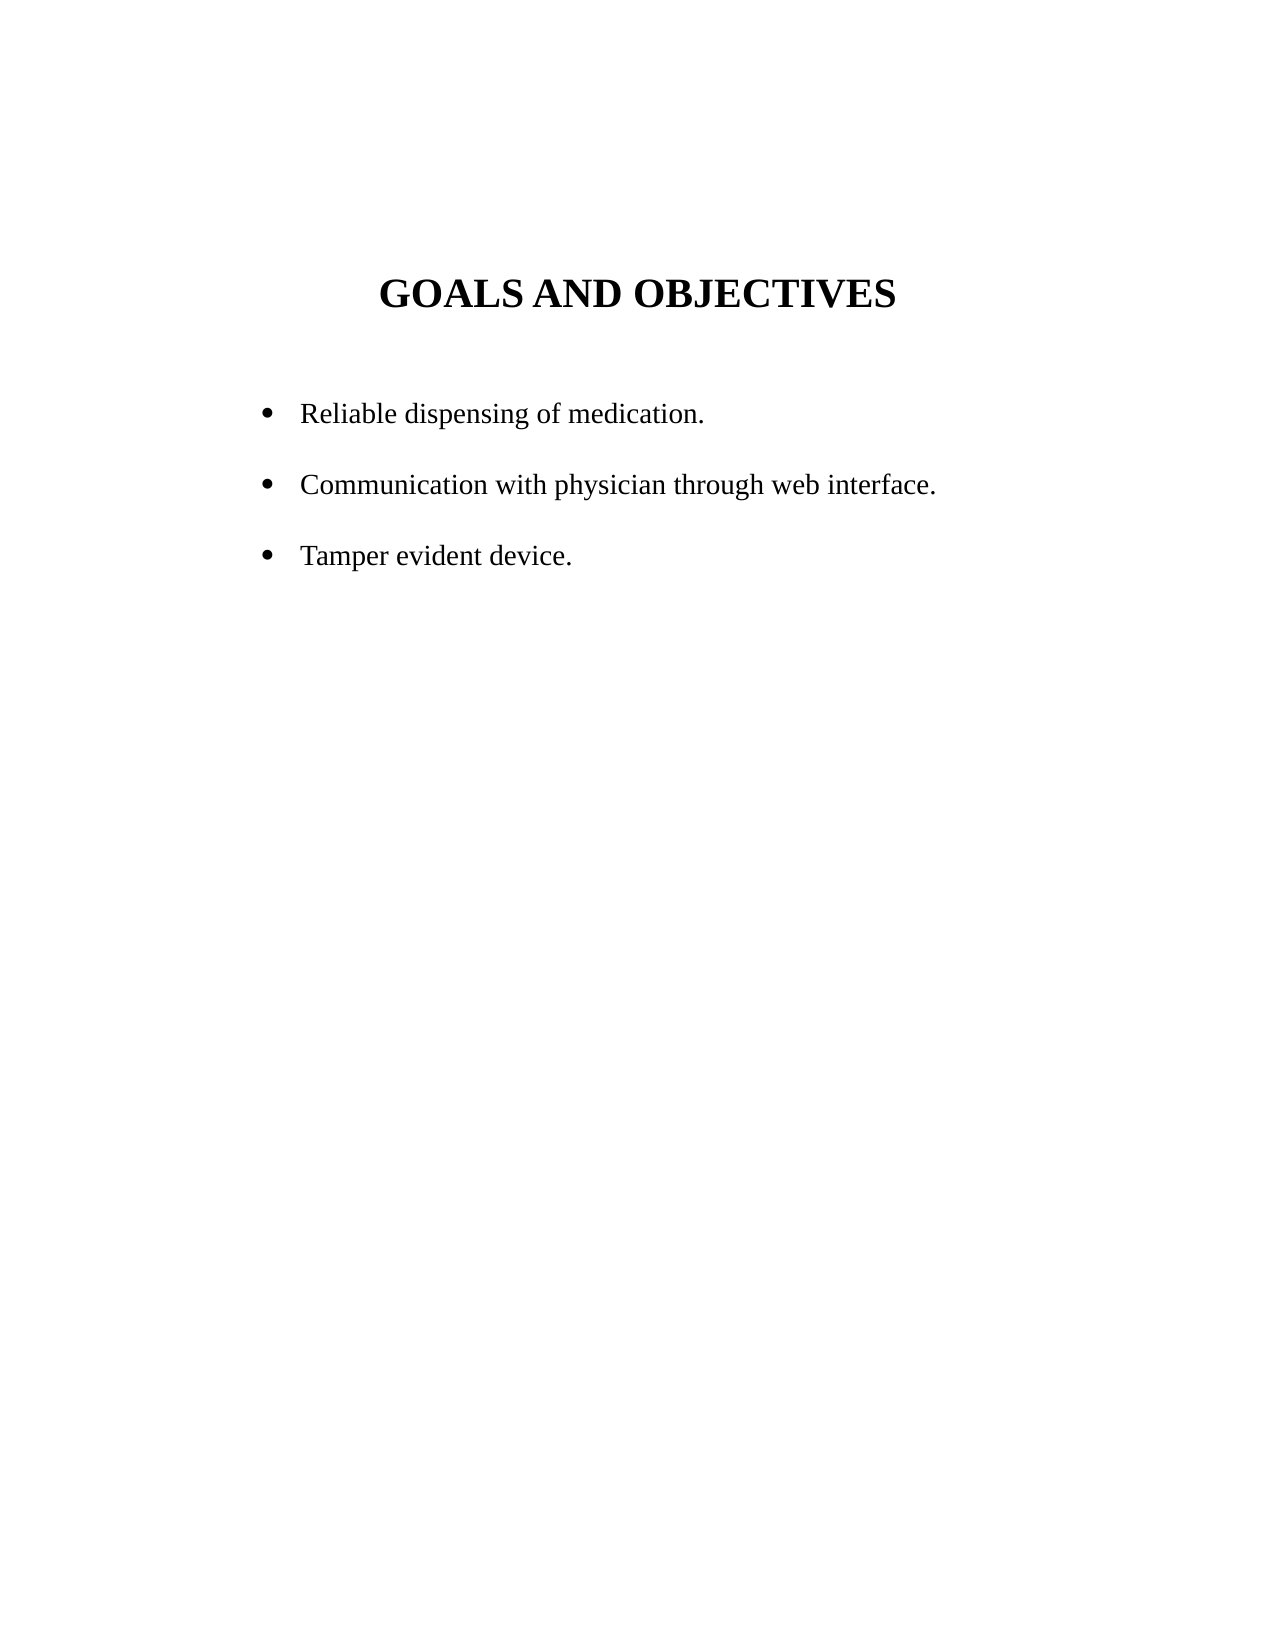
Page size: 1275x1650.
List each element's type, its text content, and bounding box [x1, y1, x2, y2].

list Tamper evident device. [262, 538, 1174, 572]
list Reliable dispensing of medication. [262, 396, 1174, 429]
list Communication with physician through web interface. [262, 467, 1174, 501]
text GOALS AND OBJECTIVES [150, 269, 1125, 317]
